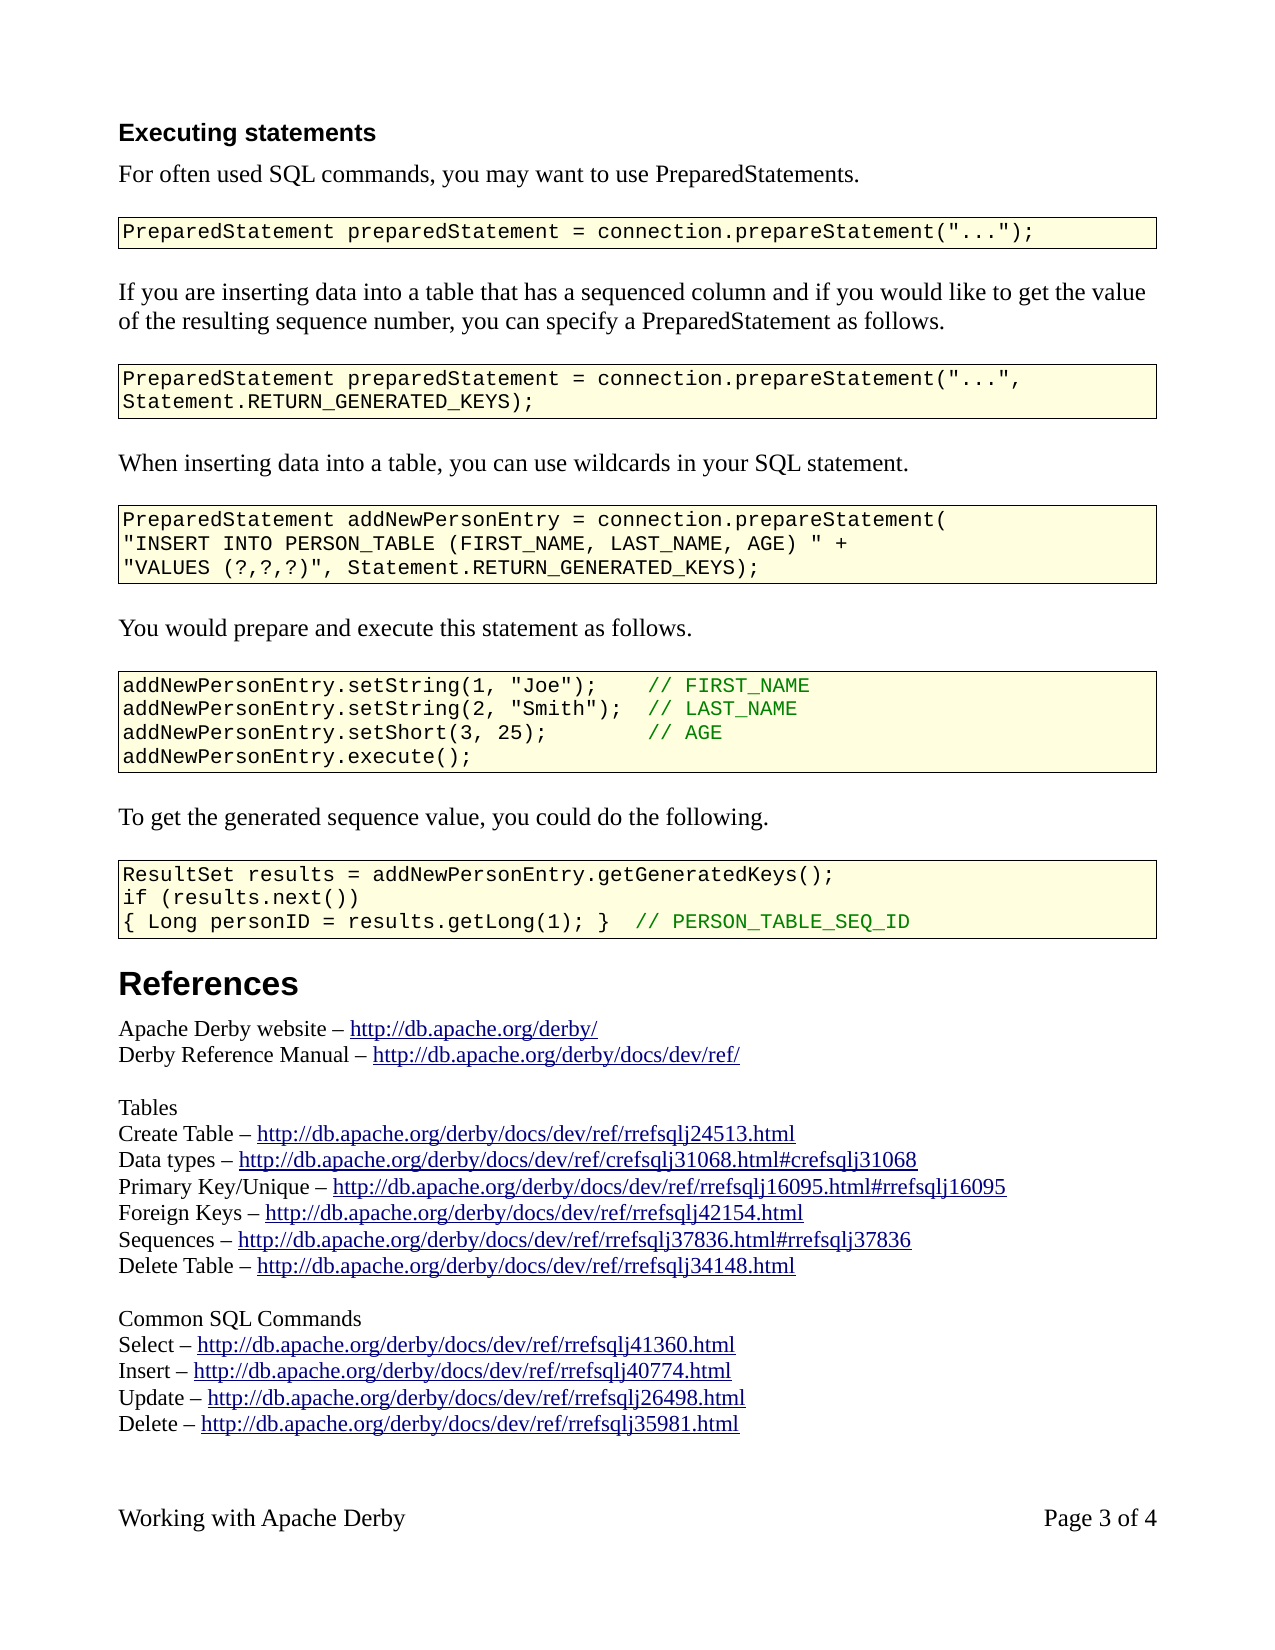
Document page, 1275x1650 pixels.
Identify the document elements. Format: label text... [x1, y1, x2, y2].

text "VALUES (?,?,?)", Statement.RETURN_GENERATED_KEYS); [119, 553, 1156, 583]
text Create Table – http://db.apache.org/derby/docs/dev/ref/rrefsqlj24513.html [118, 1120, 1157, 1147]
text Insert – http://db.apache.org/derby/docs/dev/ref/rrefsqlj40774.html [118, 1357, 1157, 1384]
text For often used SQL commands, you may want to use PreparedStatements. [118, 159, 1157, 188]
text Data types – http://db.apache.org/derby/docs/dev/ref/crefsqlj31068.html#crefsqlj31068 [118, 1147, 1157, 1173]
subtitle References [118, 964, 1157, 1002]
text addNewPersonEntry.setShort(3, 25); // AGE [119, 718, 1156, 742]
text Delete Table – http://db.apache.org/derby/docs/dev/ref/rrefsqlj34148.html [118, 1252, 1157, 1278]
text Delete – http://db.apache.org/derby/docs/dev/ref/rrefsqlj35981.html [118, 1410, 1157, 1436]
text Primary Key/Unique – http://db.apache.org/derby/docs/dev/ref/rrefsqlj16095.html#rrefsqlj16095 [118, 1173, 1157, 1199]
text Update – http://db.apache.org/derby/docs/dev/ref/rrefsqlj26498.html [118, 1384, 1157, 1410]
text ResultSet results = addNewPersonEntry.getGeneratedKeys(); [119, 861, 1156, 883]
text PreparedStatement preparedStatement = connection.prepareStatement("...", Statement.RETURN_GENERATED_KEYS); [119, 365, 1156, 418]
subtitle Executing statements [118, 118, 1157, 147]
text PreparedStatement preparedStatement = connection.prepareStatement("..."); [119, 218, 1156, 248]
text Apache Derby website – http://db.apache.org/derby/ [118, 1015, 1157, 1041]
text addNewPersonEntry.setString(2, "Smith"); // LAST_NAME [119, 694, 1156, 718]
text Foreign Keys – http://db.apache.org/derby/docs/dev/ref/rrefsqlj42154.html [118, 1199, 1157, 1226]
text { Long personID = results.getLong(1); } // PERSON_TABLE_SEQ_ID [119, 907, 1156, 938]
text When inserting data into a table, you can use wildcards in your SQL statement. [118, 448, 1157, 477]
text Select – http://db.apache.org/derby/docs/dev/ref/rrefsqlj41360.html [118, 1331, 1157, 1357]
text To get the generated sequence value, you could do the following. [118, 802, 1157, 831]
text PreparedStatement addNewPersonEntry = connection.prepareStatement( [119, 506, 1156, 529]
text if (results.next()) [119, 883, 1156, 907]
text Sequences – http://db.apache.org/derby/docs/dev/ref/rrefsqlj37836.html#rrefsqlj37836 [118, 1226, 1157, 1252]
text addNewPersonEntry.execute(); [119, 742, 1156, 772]
text Derby Reference Manual – http://db.apache.org/derby/docs/dev/ref/ [118, 1041, 1157, 1067]
text You would prepare and execute this statement as follows. [118, 613, 1157, 642]
text addNewPersonEntry.setString(1, "Joe"); // FIRST_NAME [119, 672, 1156, 694]
text Tables [118, 1094, 1157, 1120]
text Common SQL Commands [118, 1305, 1157, 1331]
text If you are inserting data into a table that has a sequenced column and if you would like to get the value of the resulting sequence number, you can specify a PreparedStatement as follows. [118, 277, 1157, 335]
text "INSERT INTO PERSON_TABLE (FIRST_NAME, LAST_NAME, AGE) " + [119, 529, 1156, 553]
